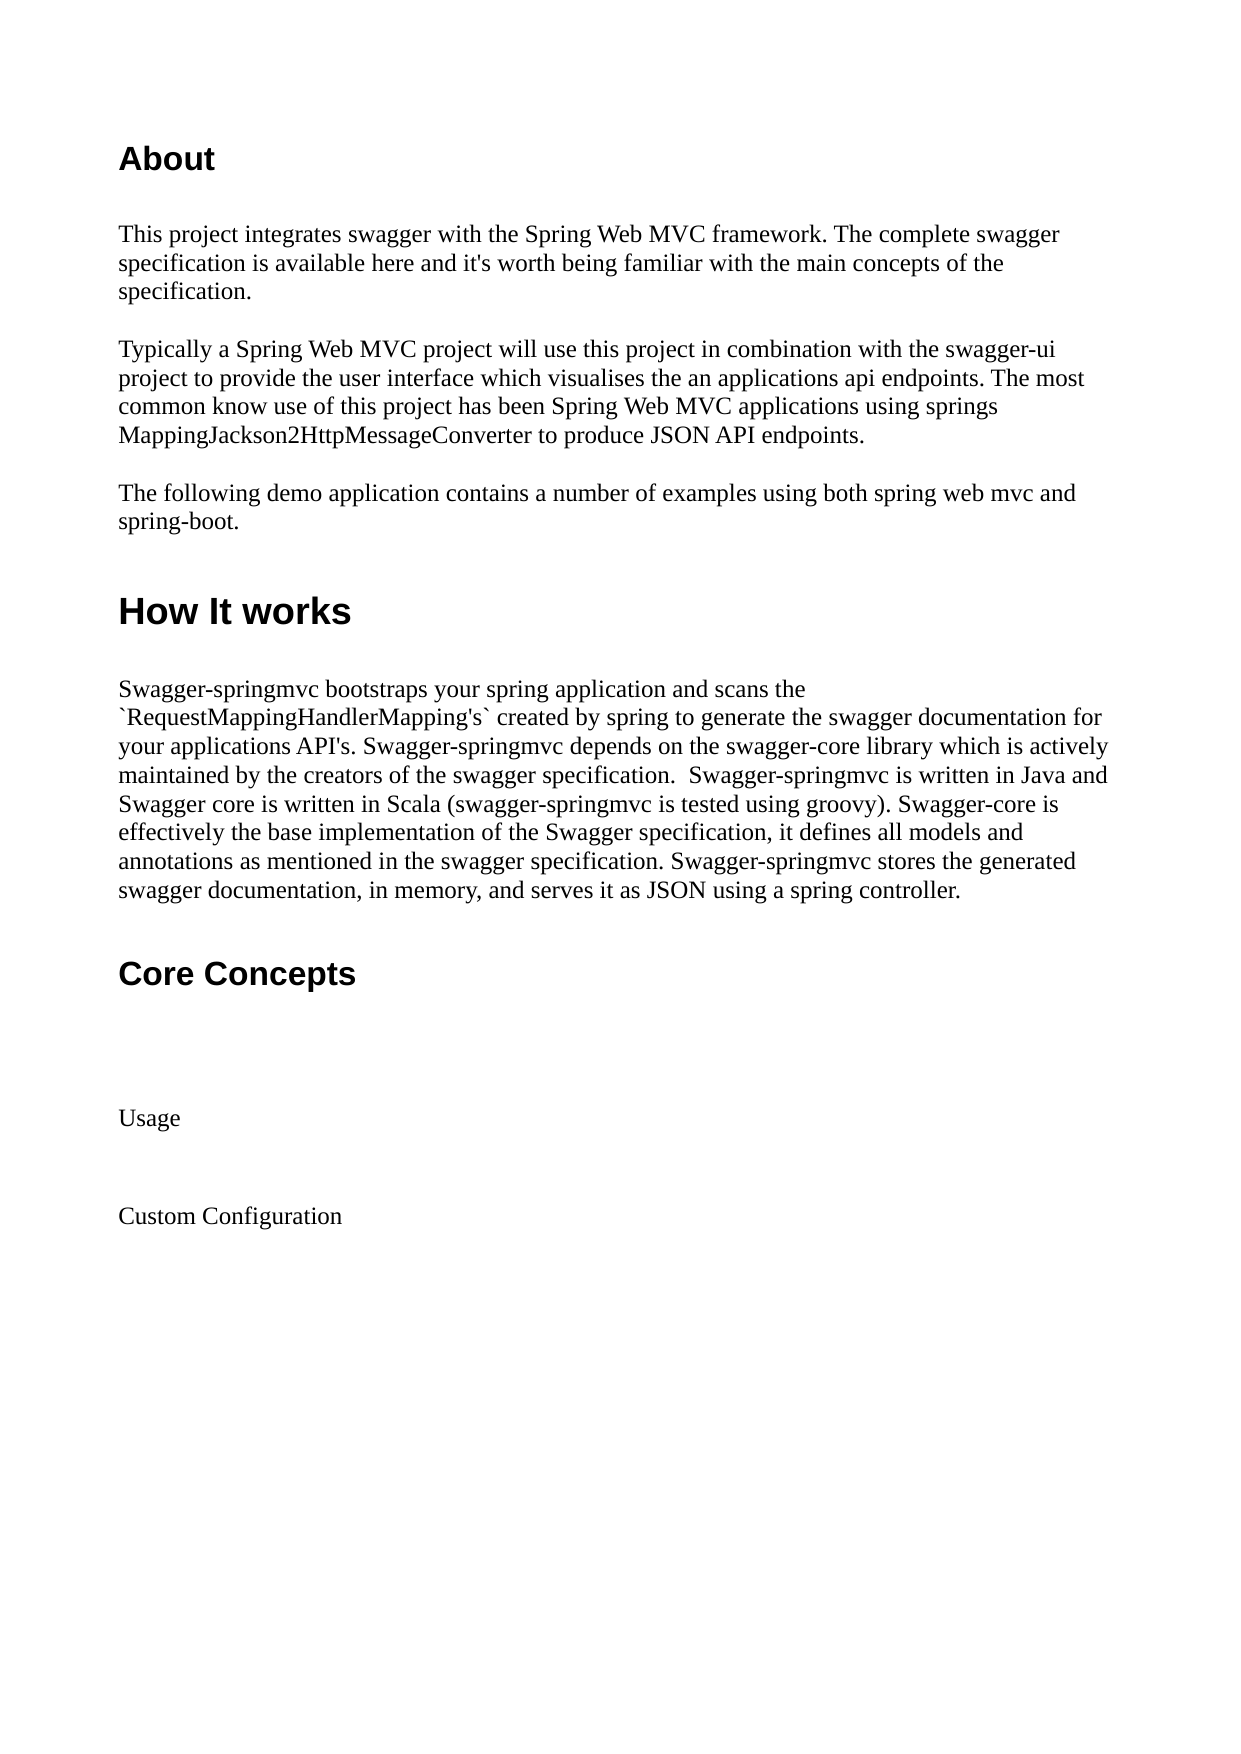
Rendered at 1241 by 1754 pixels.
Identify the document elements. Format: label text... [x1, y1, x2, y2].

text The following demo application contains a number of examples using both spring web mvc and spring-boot. [118, 478, 1122, 535]
text Swagger-springmvc bootstraps your spring application and scans the `RequestMappingHandlerMapping's` created by spring to generate the swagger documentation for your applications API's. Swagger-springmvc depends on the swagger-core library which is actively maintained by the creators of the swagger specification. Swagger-springmvc is written in Java and Swagger core is written in Scala (swagger-springmvc is tested using groovy). Swagger-core is effectively the base implementation of the Swagger specification, it defines all models and annotations as mentioned in the swagger specification. Swagger-springmvc stores the generated swagger documentation, in memory, and serves it as JSON using a spring controller. [118, 674, 1122, 904]
text Custom Configuration [118, 1201, 1122, 1229]
subtitle How It works [118, 589, 1122, 632]
subtitle About [118, 139, 1122, 178]
text Usage [118, 1103, 1122, 1131]
text Typically a Spring Web MVC project will use this project in combination with the swagger-ui project to provide the user interface which visualises the an applications api endpoints. The most common know use of this project has been Spring Web MVC applications using springs MappingJackson2HttpMessageConverter to produce JSON API endpoints. [118, 334, 1122, 449]
subtitle Core Concepts [118, 953, 1122, 992]
text This project integrates swagger with the Spring Web MVC framework. The complete swagger specification is available here and it's worth being familiar with the main concepts of the specification. [118, 219, 1122, 305]
